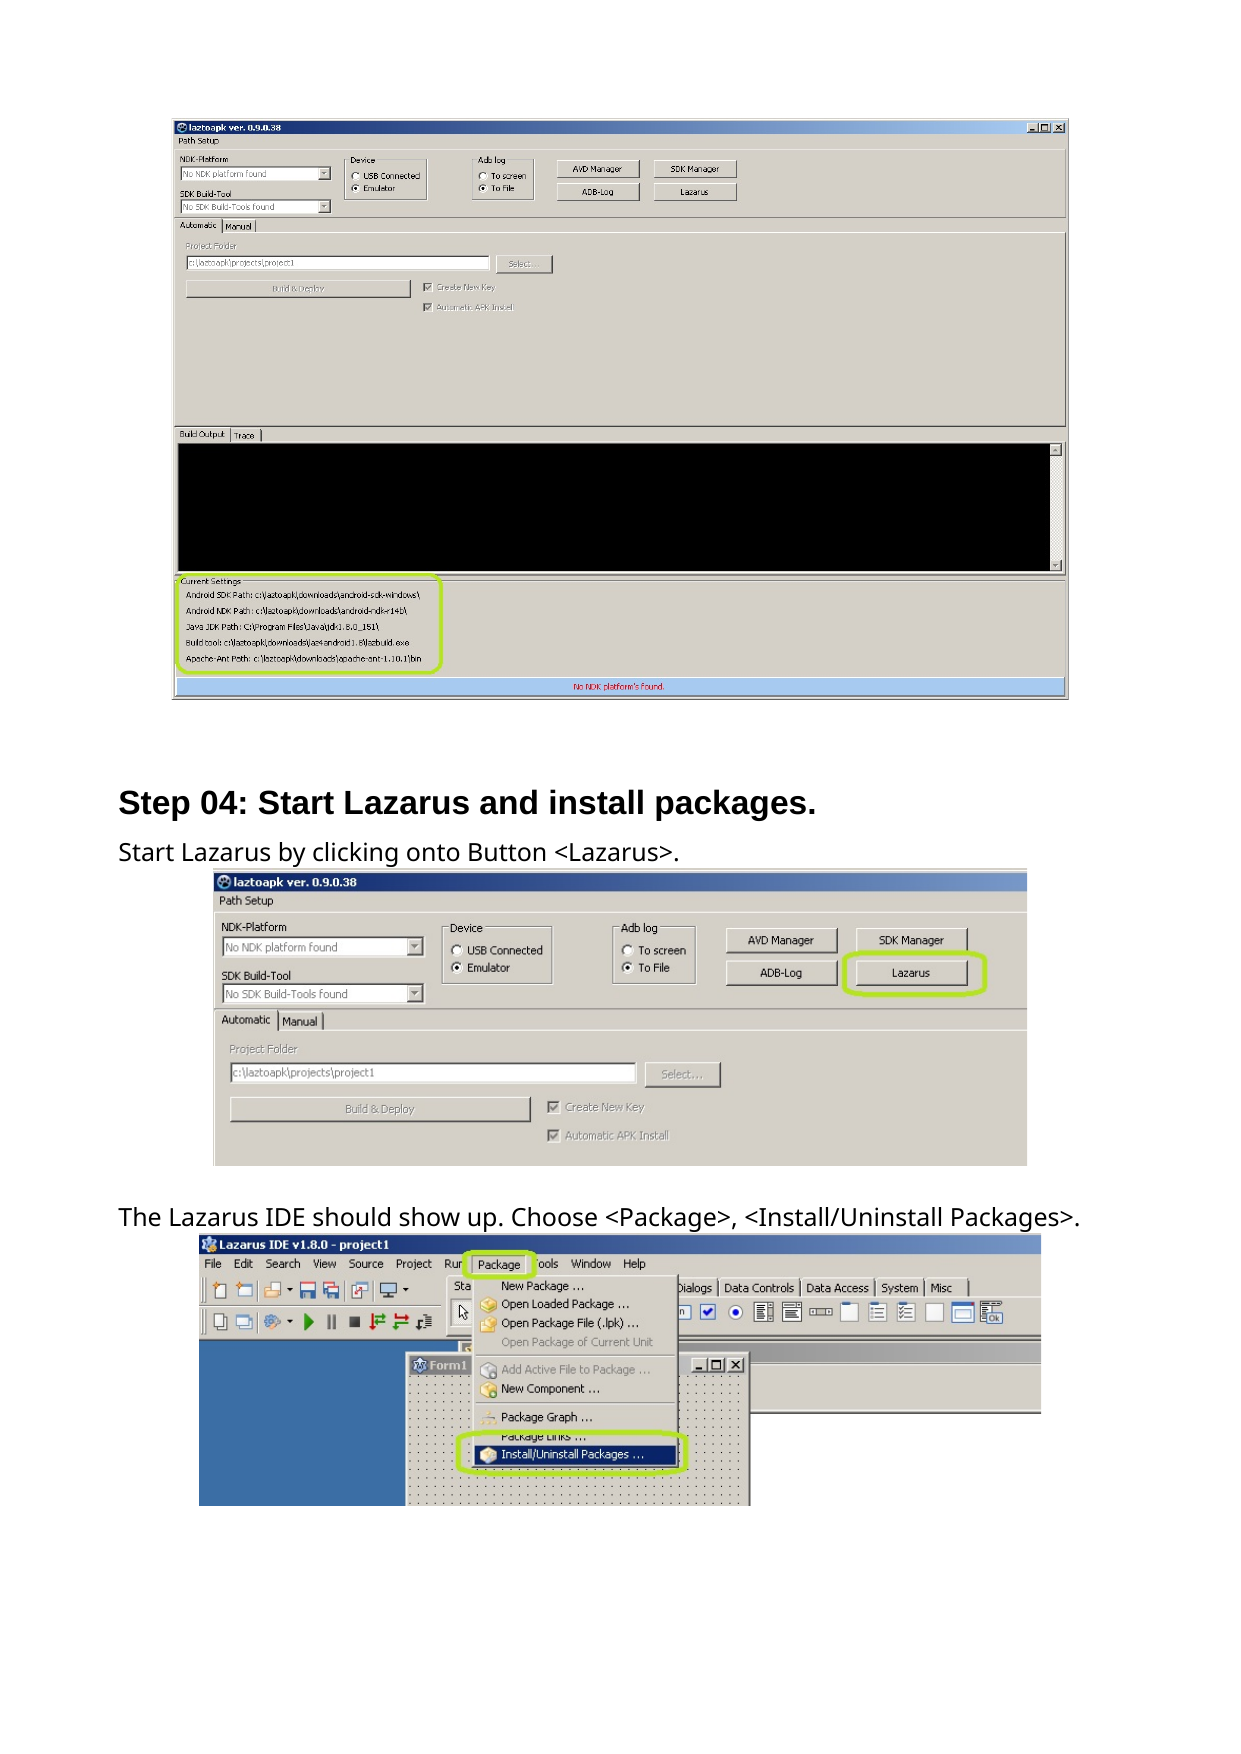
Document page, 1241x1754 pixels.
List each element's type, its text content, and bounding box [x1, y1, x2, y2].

picture [199, 1233, 1042, 1506]
text The Lazarus IDE should show up. Choose <Package>, <Install/Uninstall Packages>. [118, 1200, 1122, 1234]
picture [171, 118, 1069, 700]
text Start Lazarus by clicking onto Button <Lazarus>. [118, 834, 1122, 868]
picture [213, 868, 1028, 1166]
subtitle Step 04: Start Lazarus and install packages. [118, 783, 1122, 822]
